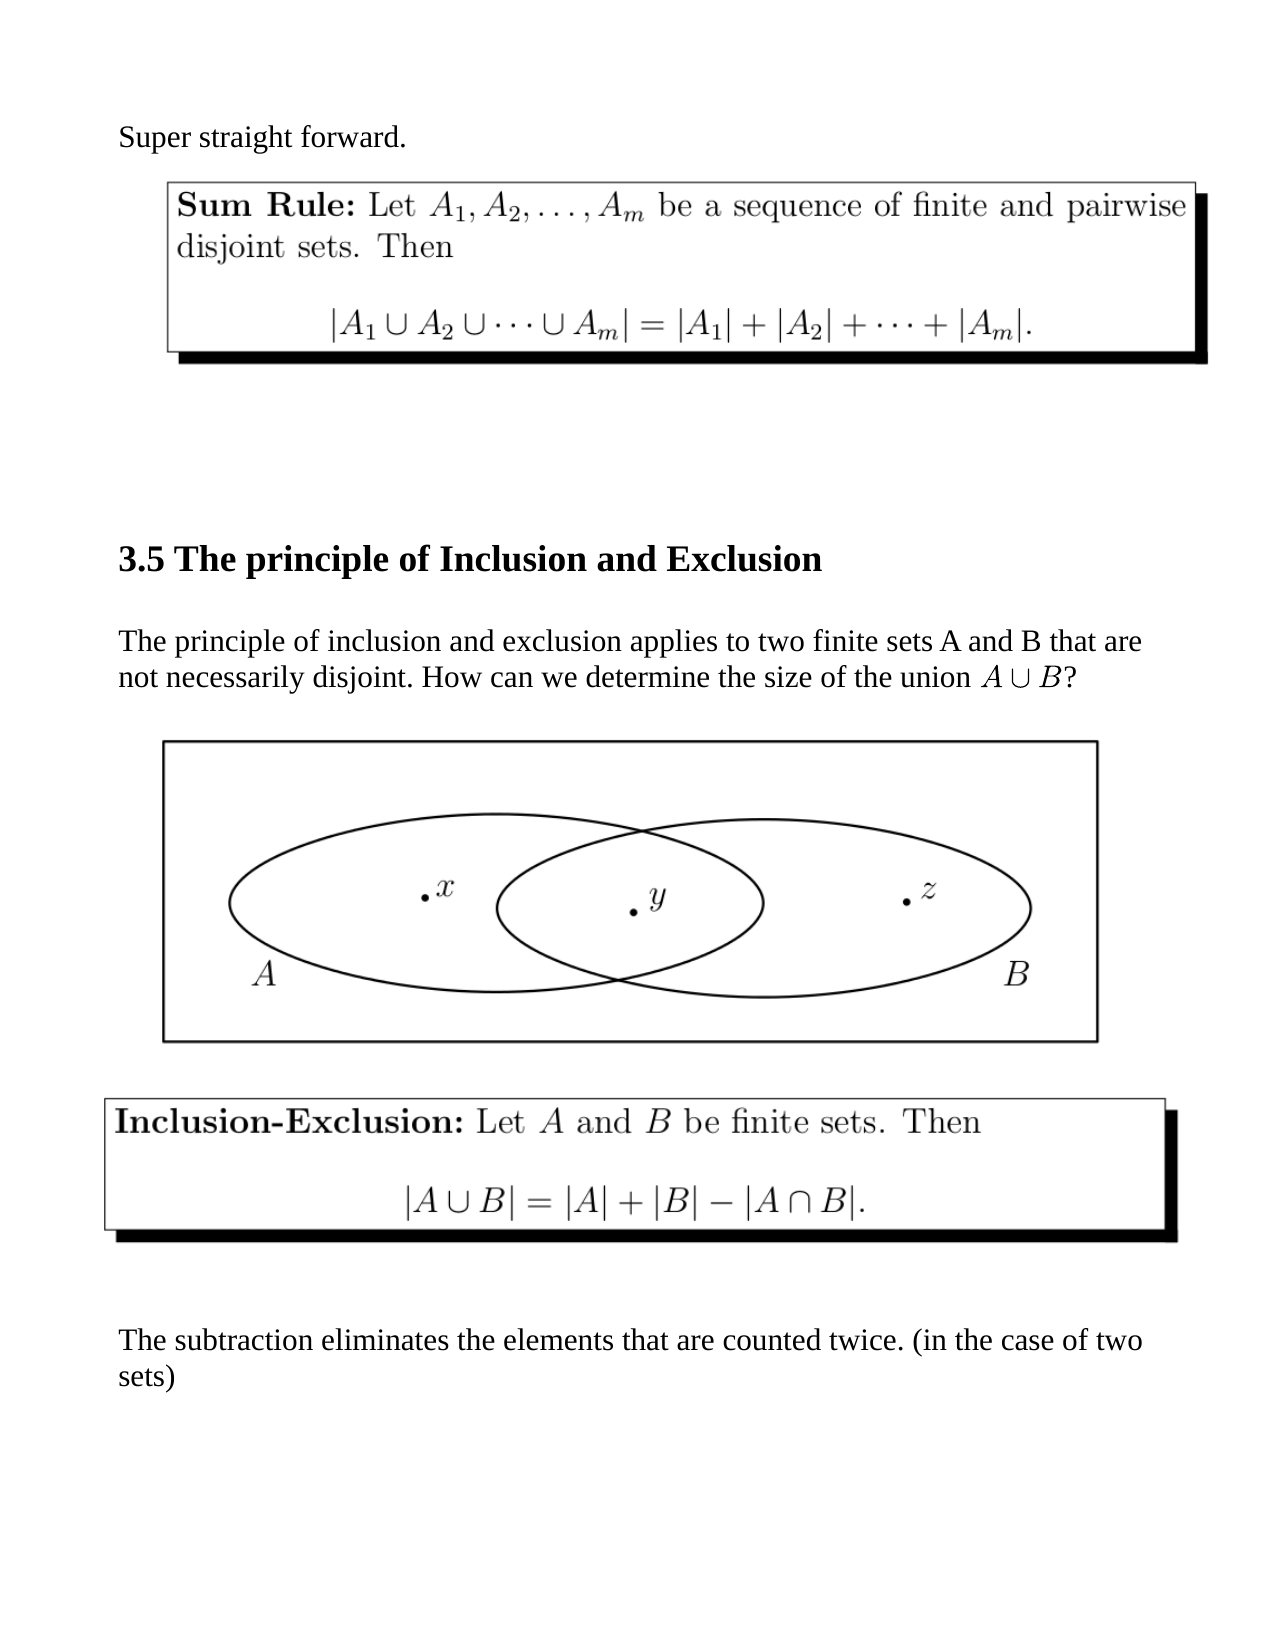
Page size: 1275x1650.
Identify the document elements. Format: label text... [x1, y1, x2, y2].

text The subtraction eliminates the elements that are counted twice. (in the case of two sets) [118, 1322, 1157, 1393]
picture [92, 730, 1183, 1250]
text 3.5 The principle of Inclusion and Exclusion [118, 536, 1157, 579]
text Super straight forward. [118, 118, 1157, 154]
text The principle of inclusion and exclusion applies to two finite sets A and B that are not necessarily disjoint. How can we determine the size of the union ? [118, 623, 1157, 694]
picture [129, 166, 1220, 371]
